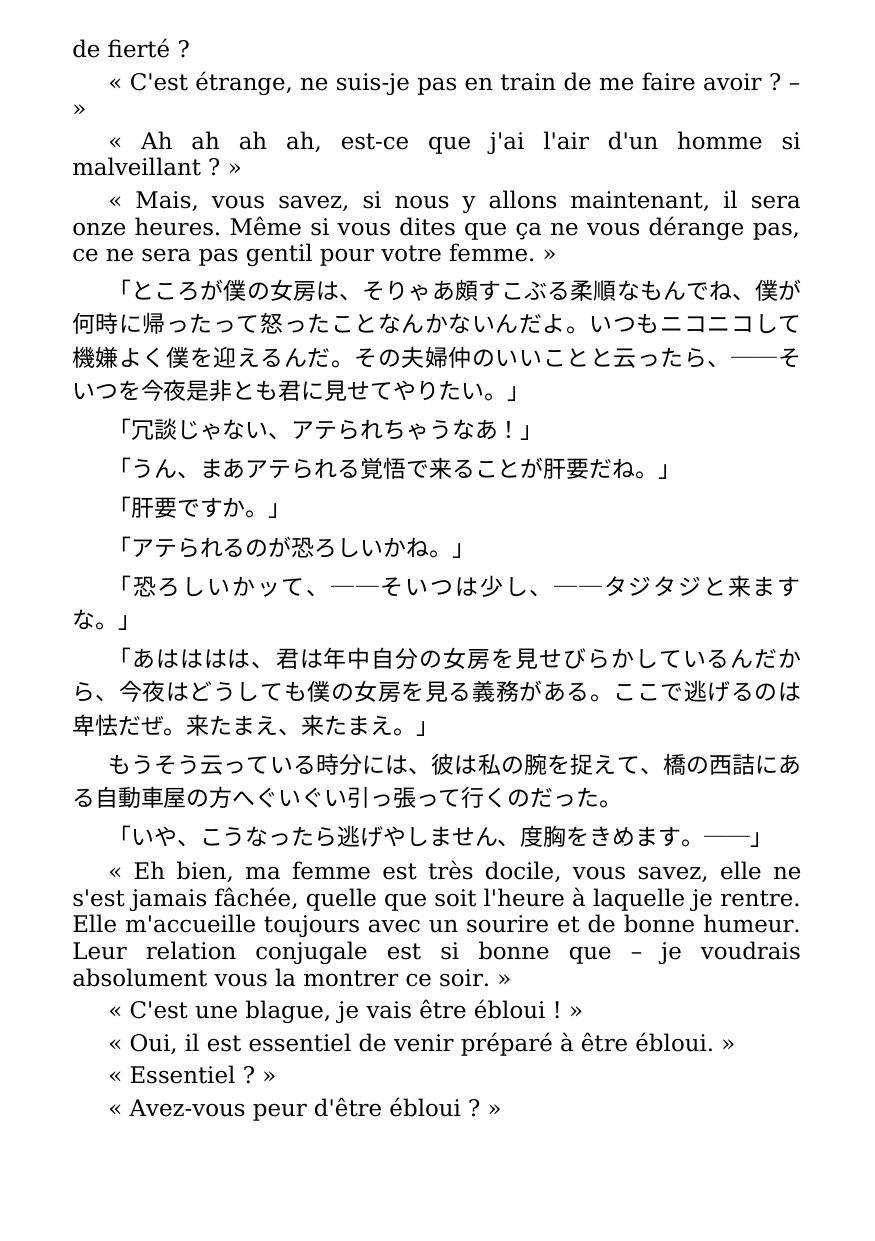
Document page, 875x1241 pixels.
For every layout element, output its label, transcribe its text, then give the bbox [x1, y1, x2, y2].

text もうそう云っている時分には、彼は私の腕を捉えて、橋の西詰にある自動車屋の方へぐいぐい引っ張って行くのだった。 [72, 747, 802, 813]
text 「ところが僕の女房は、そりゃあ頗すこぶる柔順なもんでね、僕が何時に帰ったって怒ったことなんかないんだよ。いつもニコニコして機嫌よく僕を迎えるんだ。その夫婦仲のいいことと云ったら、──そいつを今夜是非とも君に見せてやりたい。」 [72, 273, 802, 406]
text « Ah ah ah ah, est-ce que j'ai l'air d'un homme si malveillant ? » [72, 128, 802, 181]
text de fierté ? [72, 36, 802, 63]
text 「うん、まあアテられる覚悟で来ることが肝要だね。」 [72, 451, 802, 484]
text 「冗談じゃない、アテられちゃうなあ！」 [72, 412, 802, 445]
text « Eh bien, ma femme est très docile, vous savez, elle ne s'est jamais fâchée, quelle que soit l'heure à laquelle je rentre. Elle m'accueille toujours avec un sourire et de bonne humeur. Leur relation conjugale est si bonne que – je voudrais absolument vous la montrer ce soir. » [72, 858, 802, 992]
text 「あはははは、君は年中自分の女房を見せびらかしているんだから、今夜はどうしても僕の女房を見る義務がある。ここで逃げるのは卑怯だぜ。来たまえ、来たまえ。」 [72, 641, 802, 741]
text 「アテられるのが恐ろしいかね。」 [72, 529, 802, 563]
text « Essentiel ? » [72, 1063, 802, 1089]
text « C'est une blague, je vais être ébloui ! » [72, 997, 802, 1024]
text 「肝要ですか。」 [72, 490, 802, 523]
text 「いや、こうなったら逃げやしません、度胸をきめます。──」 [72, 819, 802, 852]
text 「恐ろしいかッて、──そいつは少し、──タジタジと来ますな。」 [72, 569, 802, 635]
text « Mais, vous savez, si nous y allons maintenant, il sera onze heures. Même si vous dites que ça ne vous dérange pas, ce ne sera pas gentil pour votre femme. » [72, 187, 802, 267]
text « C'est étrange, ne suis-je pas en train de me faire avoir ? – » [72, 69, 802, 122]
text « Avez-vous peur d'être ébloui ? » [72, 1095, 802, 1122]
text « Oui, il est essentiel de venir préparé à être ébloui. » [72, 1030, 802, 1057]
